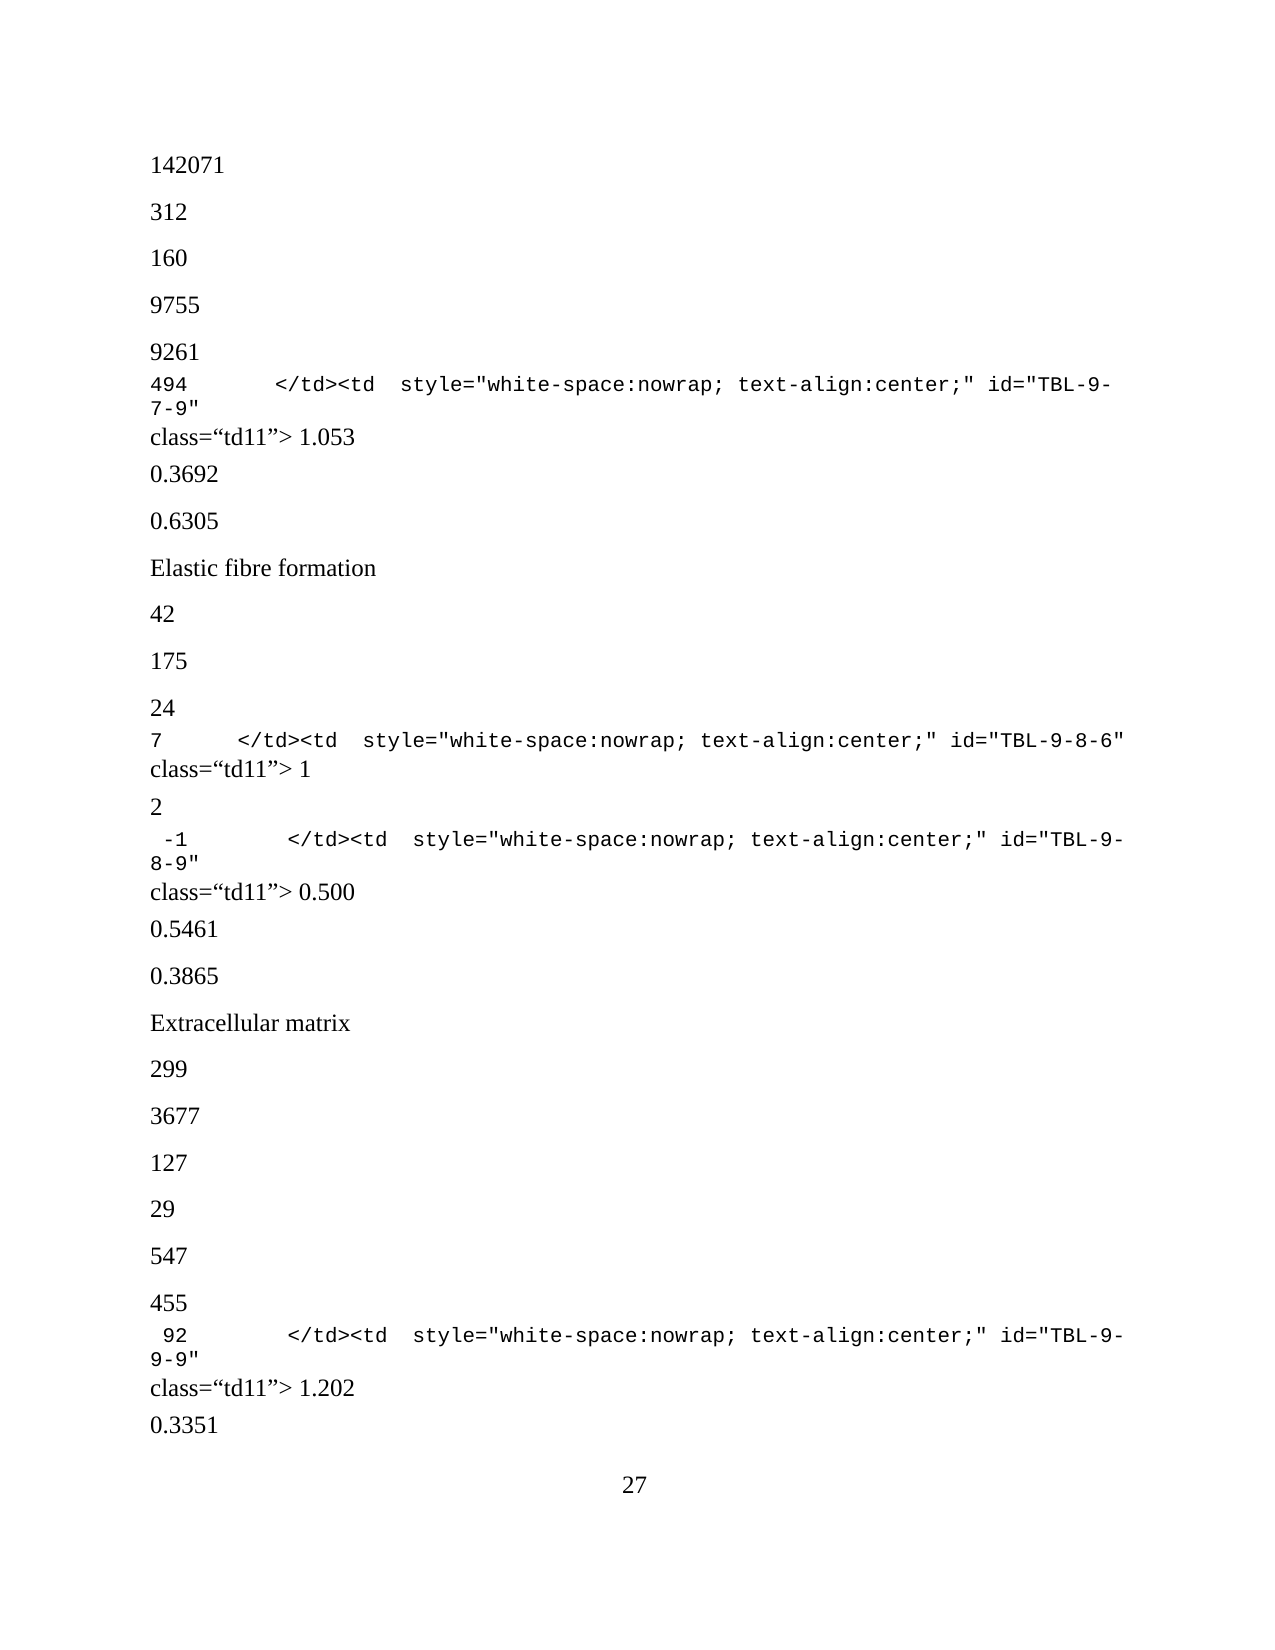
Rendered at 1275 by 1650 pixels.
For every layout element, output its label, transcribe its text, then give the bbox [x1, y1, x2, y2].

text 0.6305 [150, 506, 1125, 535]
text 7 </td><td style="white-space:nowrap; text-align:center;" id="TBL-9-8-6" [150, 730, 1125, 754]
text 0.5461 [150, 914, 1125, 943]
text 142071 [150, 150, 1125, 179]
text 92 </td><td style="white-space:nowrap; text-align:center;" id="TBL-9-9-9" [150, 1326, 1125, 1373]
text 455 [150, 1288, 1125, 1317]
text 312 [150, 197, 1125, 225]
text 0.3692 [150, 459, 1125, 488]
text 9261 [150, 337, 1125, 365]
text -1 </td><td style="white-space:nowrap; text-align:center;" id="TBL-9-8-9" [150, 829, 1125, 877]
text 175 [150, 646, 1125, 675]
text 299 [150, 1054, 1125, 1083]
text 42 [150, 599, 1125, 628]
text 0.3351 [150, 1411, 1125, 1439]
text 494 </td><td style="white-space:nowrap; text-align:center;" id="TBL-9-7-9" [150, 374, 1125, 422]
text class=“td11”> 1.053 [150, 422, 1125, 450]
text 3677 [150, 1101, 1125, 1130]
text 127 [150, 1148, 1125, 1177]
text class=“td11”> 1 [150, 754, 1125, 783]
text 160 [150, 243, 1125, 272]
text 9755 [150, 290, 1125, 319]
text Elastic fibre formation [150, 553, 1125, 581]
text class=“td11”> 1.202 [150, 1373, 1125, 1402]
text Extracellular matrix [150, 1008, 1125, 1037]
text 547 [150, 1241, 1125, 1270]
text 24 [150, 693, 1125, 721]
text 2 [150, 792, 1125, 821]
text 0.3865 [150, 961, 1125, 990]
text class=“td11”> 0.500 [150, 877, 1125, 906]
text 29 [150, 1194, 1125, 1223]
